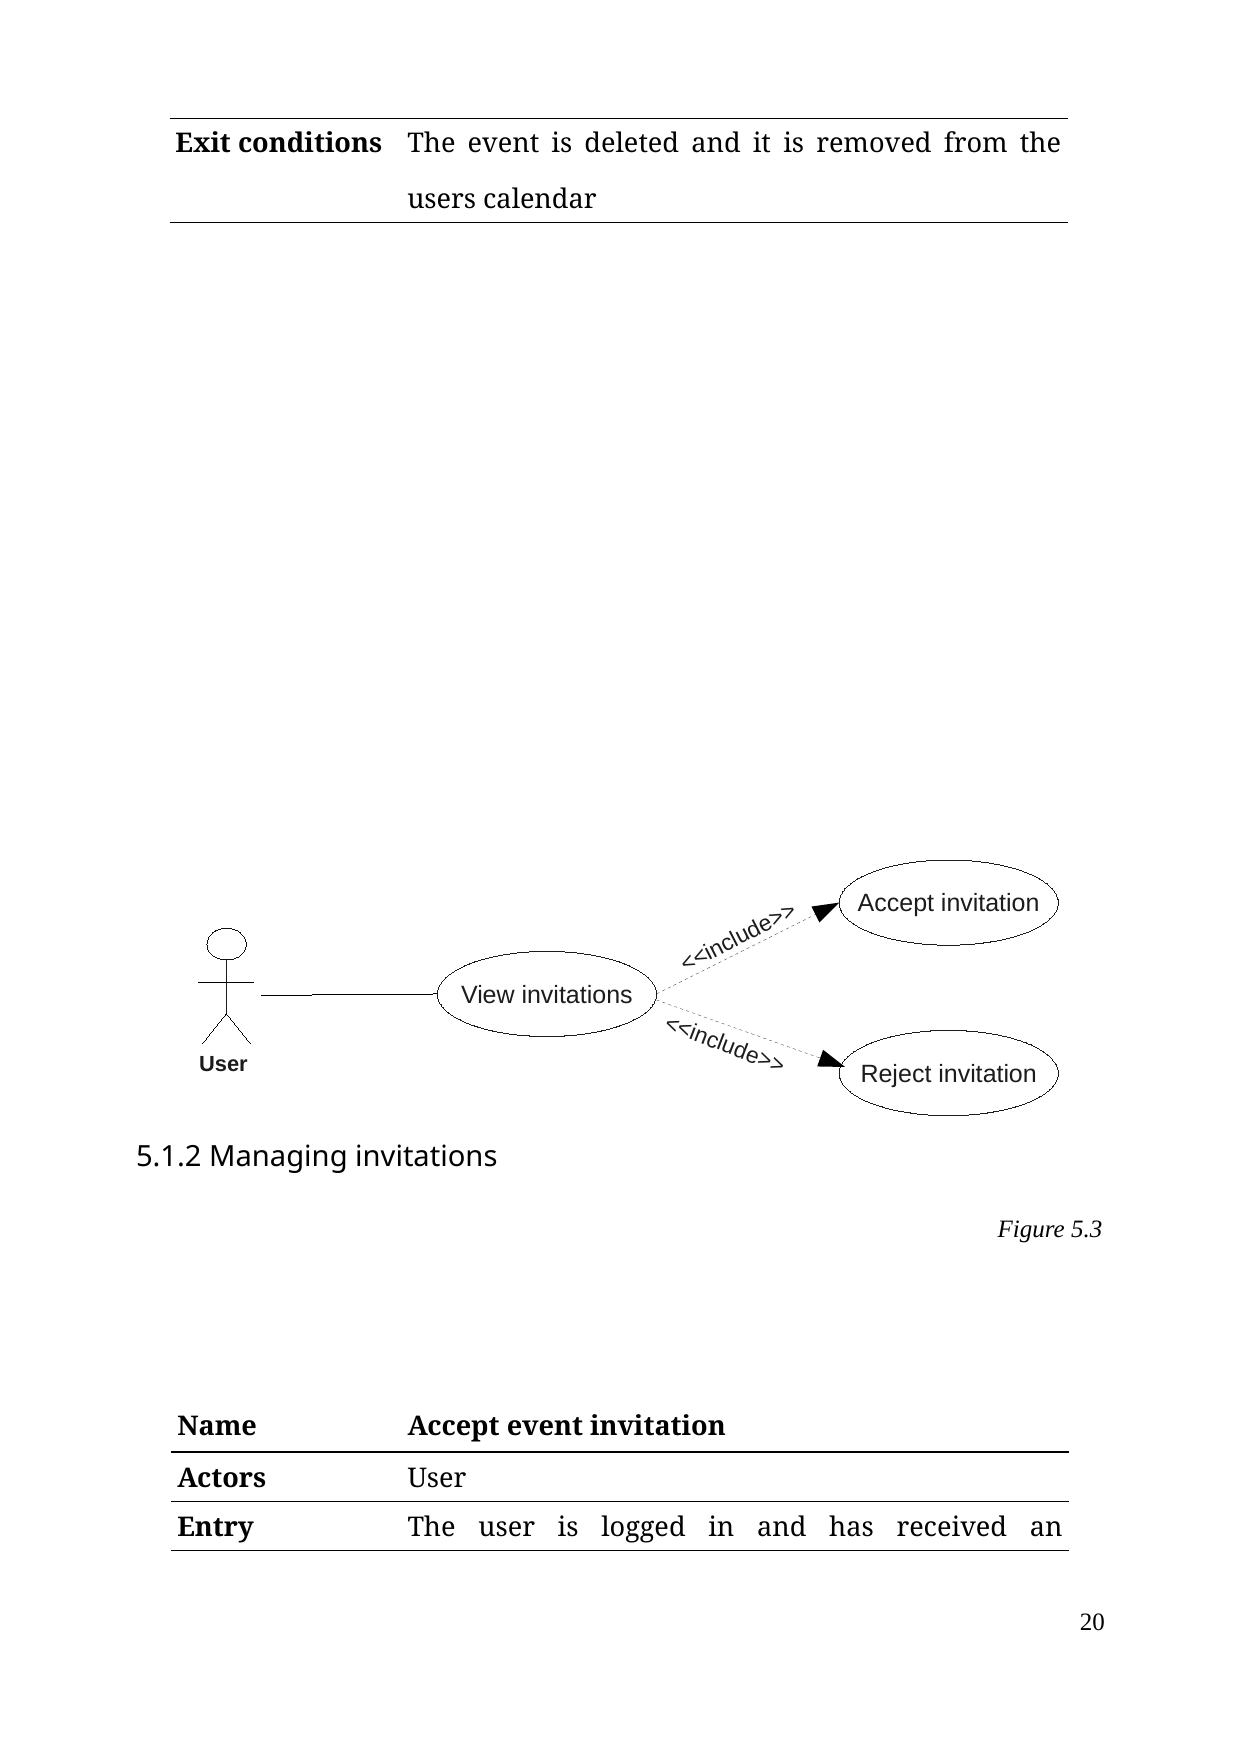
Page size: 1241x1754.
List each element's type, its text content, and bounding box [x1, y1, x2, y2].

table_cell Exit conditions [170, 119, 401, 222]
text Figure 5.3 [112, 1214, 1104, 1243]
table_cell User [401, 1453, 1069, 1501]
table_cell Actors [171, 1453, 401, 1501]
table_cell Entry [171, 1502, 401, 1550]
table_cell The event is deleted and it is removed from the users calendar [401, 119, 1068, 222]
subtitle 5.1.2 Managing invitations [136, 833, 1104, 1175]
table_header Name [171, 1400, 401, 1451]
table_header Accept event invitation [401, 1400, 1069, 1451]
table_cell The user is logged in and has received an [401, 1502, 1069, 1550]
